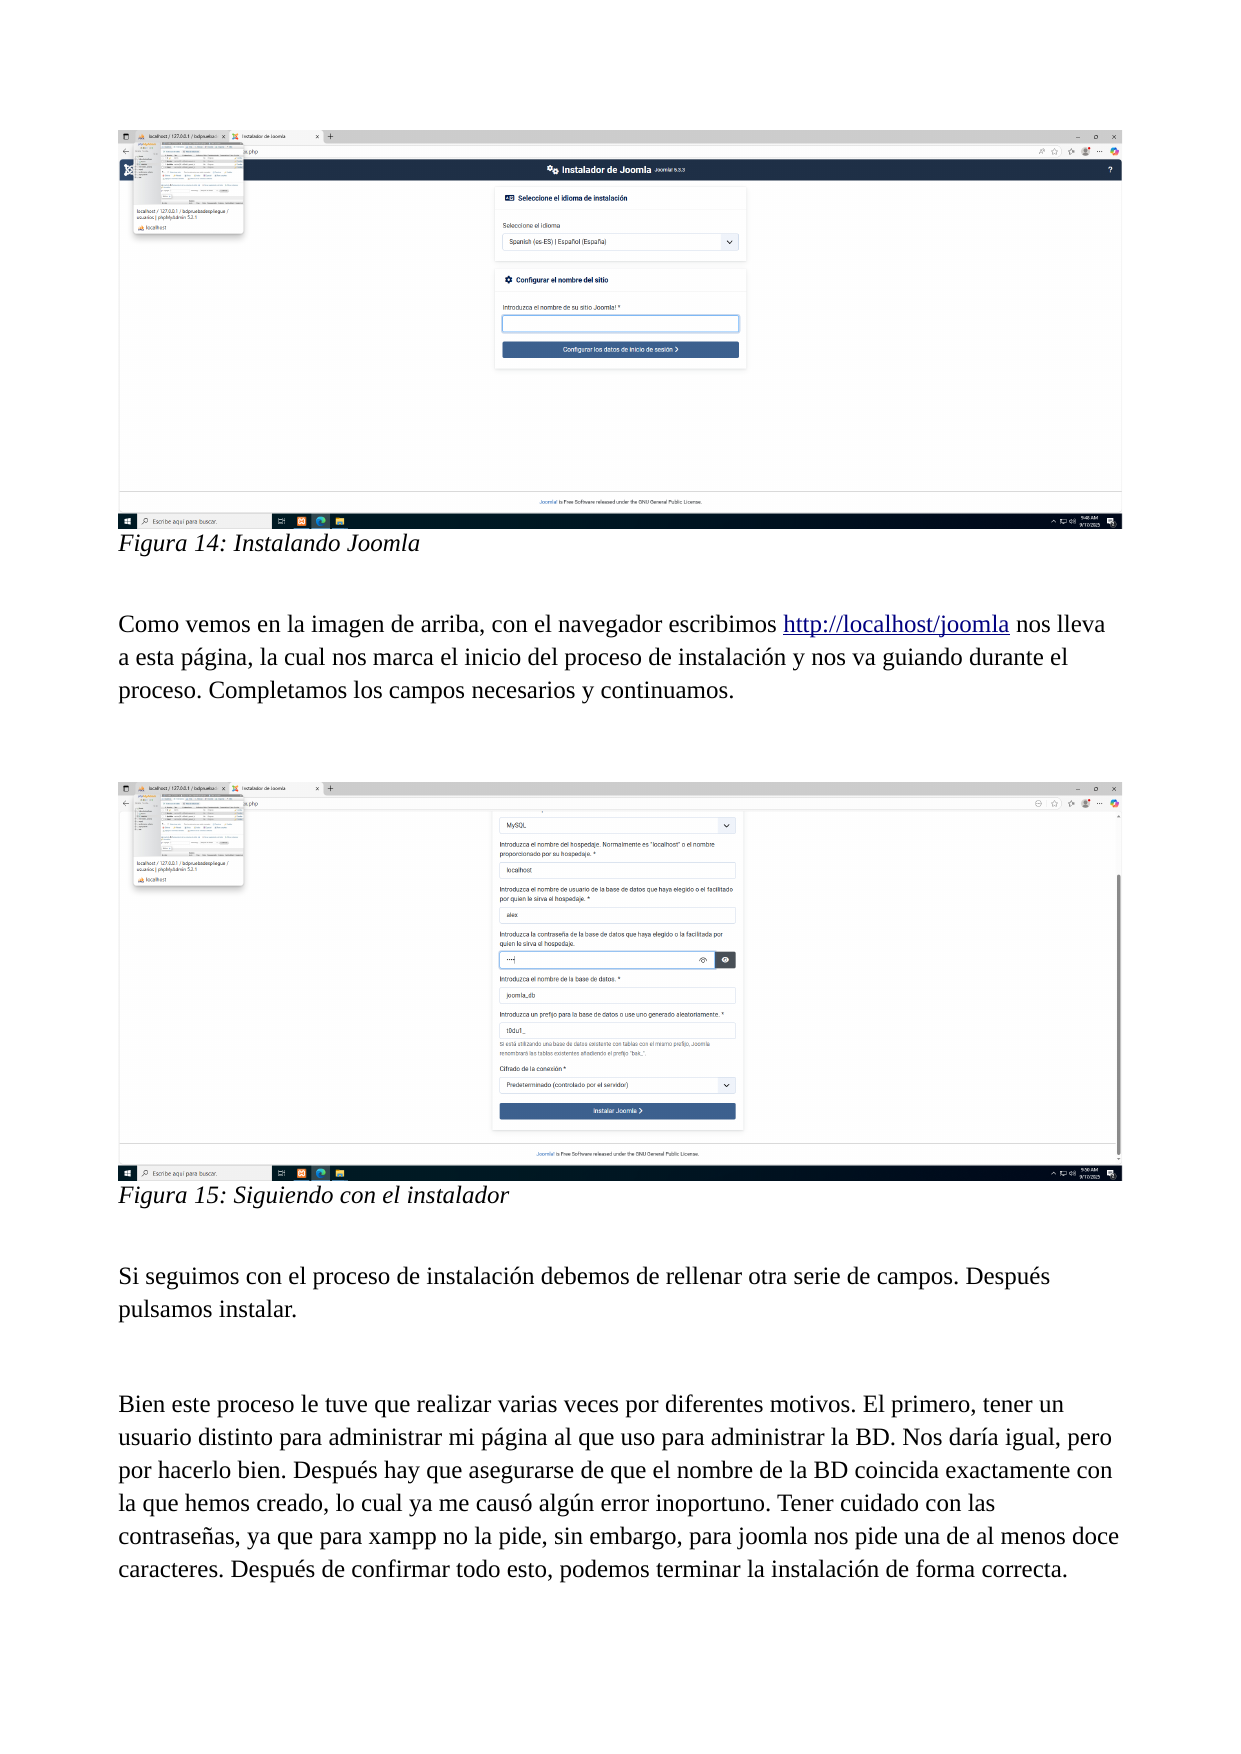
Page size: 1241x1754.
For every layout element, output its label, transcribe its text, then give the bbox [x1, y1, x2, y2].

text Figura 15: Siguiendo con el instalador [118, 1181, 1122, 1209]
text Figura 14: Instalando Joomla [118, 529, 1122, 557]
picture [118, 782, 1123, 1181]
picture [118, 130, 1123, 529]
text Bien este proceso le tuve que realizar varias veces por diferentes motivos. El primero, tener un usuario distinto para administrar mi página al que uso para administrar la BD. Nos daría igual, pero por hacerlo bien. Después hay que asegurarse de que el nombre de la BD coincida exactamente con la que hemos creado, lo cual ya me causó algún error inoportuno. Tener cuidado con las contraseñas, ya que para xampp no la pide, sin embargo, para joomla nos pide una de al menos doce caracteres. Después de confirmar todo esto, podemos terminar la instalación de forma correcta. [118, 1389, 1122, 1583]
text Si seguimos con el proceso de instalación debemos de rellenar otra serie de campos. Después pulsamos instalar. [118, 1261, 1122, 1323]
text Como vemos en la imagen de arriba, con el navegador escribimos http://localhost/joomla nos lleva a esta página, la cual nos marca el inicio del proceso de instalación y nos va guiando durante el proceso. Completamos los campos necesarios y continuamos. [118, 609, 1122, 704]
